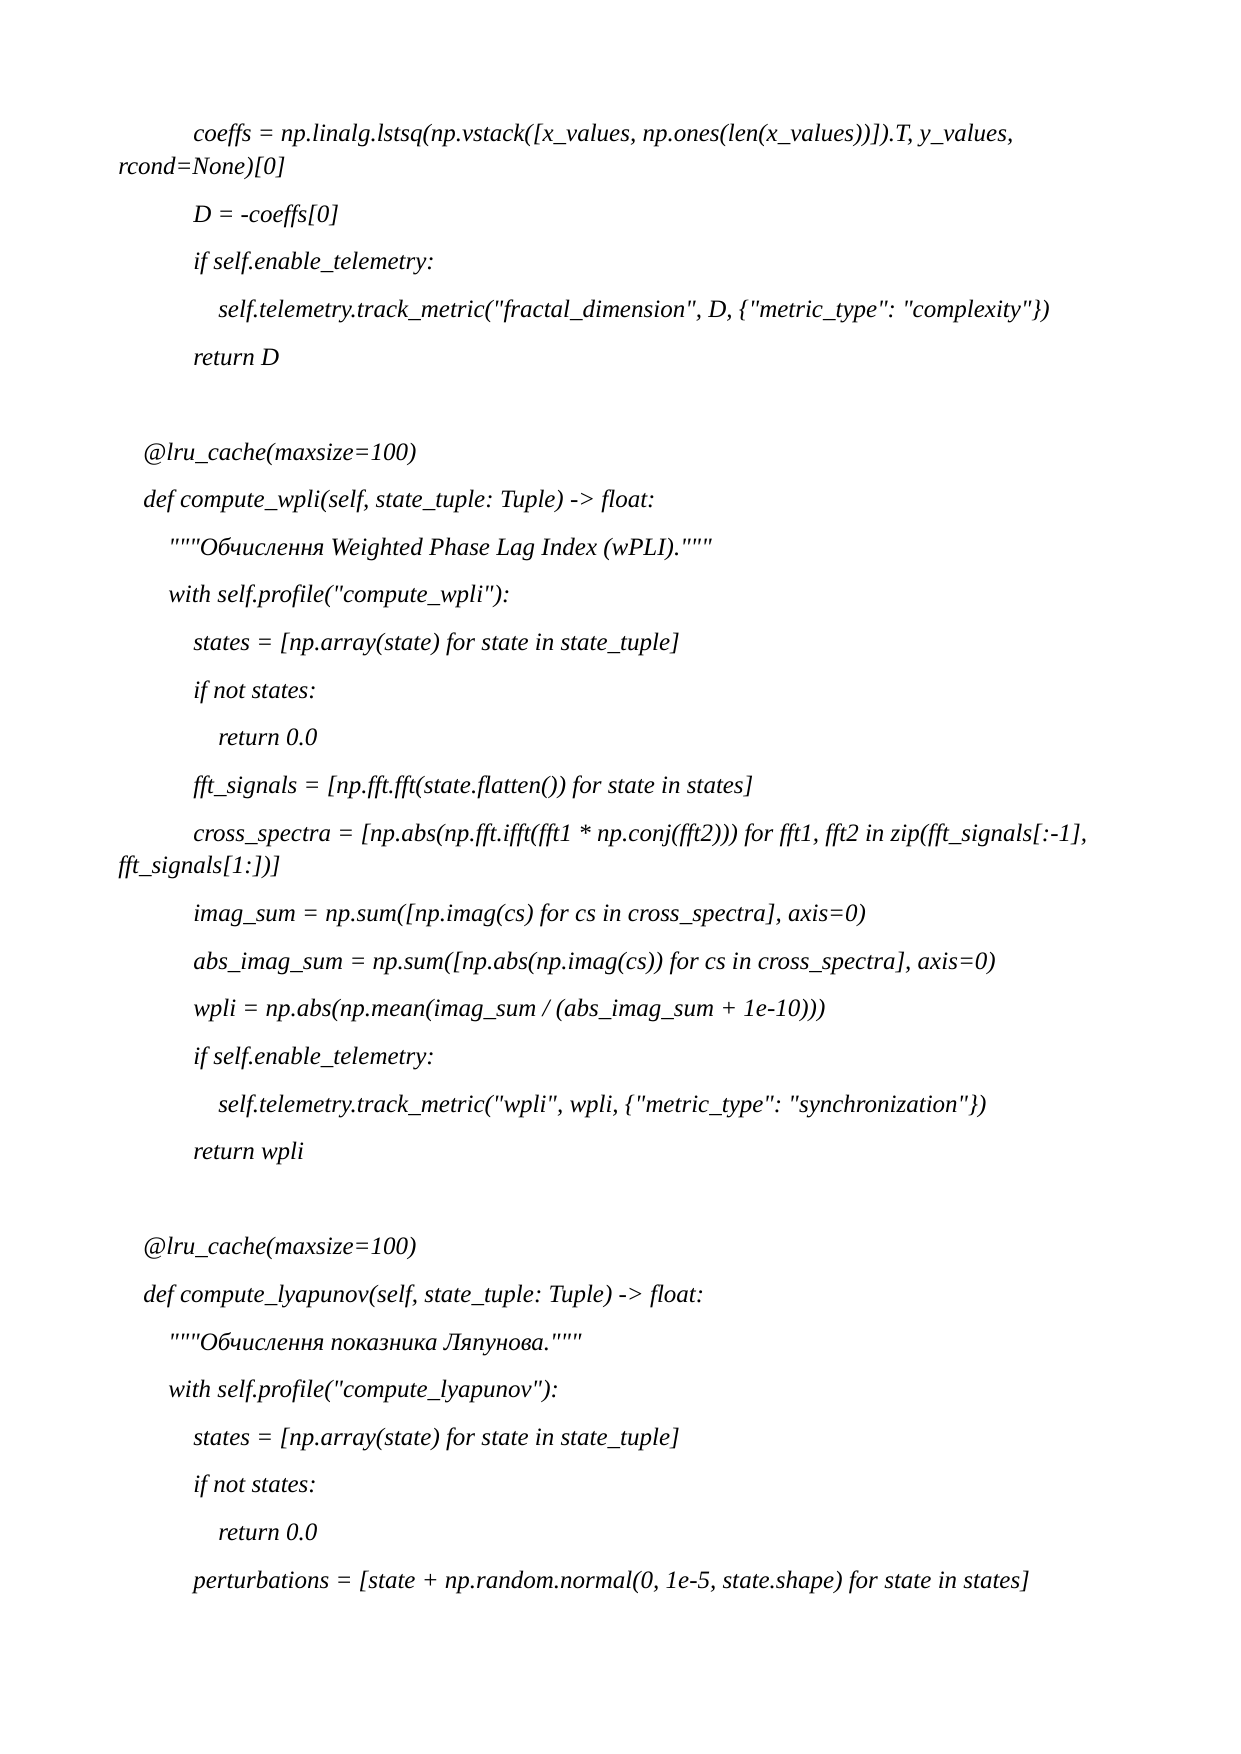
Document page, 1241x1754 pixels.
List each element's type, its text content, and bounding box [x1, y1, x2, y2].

text abs_imag_sum = np.sum([np.abs(np.imag(cs)) for cs in cross_spectra], axis=0) [118, 946, 1122, 974]
text coeffs = np.linalg.lstsq(np.vstack([x_values, np.ones(len(x_values))]).T, y_values, rcond=None)[0] [118, 118, 1122, 180]
text perturbations = [state + np.random.normal(0, 1e-5, state.shape) for state in states] [118, 1565, 1122, 1593]
text self.telemetry.track_metric("wpli", wpli, {"metric_type": "synchronization"}) [118, 1089, 1122, 1117]
text if not states: [118, 1469, 1122, 1498]
text D = -coeffs[0] [118, 199, 1122, 227]
text if not states: [118, 675, 1122, 703]
text def compute_lyapunov(self, state_tuple: Tuple) -> float: [118, 1279, 1122, 1308]
text states = [np.array(state) for state in state_tuple] [118, 1422, 1122, 1451]
text @lru_cache(maxsize=100) [118, 1231, 1122, 1260]
text imag_sum = np.sum([np.imag(cs) for cs in cross_spectra], axis=0) [118, 898, 1122, 927]
text return 0.0 [118, 722, 1122, 751]
text wpli = np.abs(np.mean(imag_sum / (abs_imag_sum + 1e-10))) [118, 993, 1122, 1022]
text def compute_wpli(self, state_tuple: Tuple) -> float: [118, 484, 1122, 513]
text return 0.0 [118, 1517, 1122, 1546]
text self.telemetry.track_metric("fractal_dimension", D, {"metric_type": "complexity"}) [118, 294, 1122, 323]
text return wpli [118, 1136, 1122, 1165]
text with self.profile("compute_lyapunov"): [118, 1374, 1122, 1403]
text @lru_cache(maxsize=100) [118, 437, 1122, 466]
text cross_spectra = [np.abs(np.fft.ifft(fft1 * np.conj(fft2))) for fft1, fft2 in zip(fft_signals[:-1], fft_signals[1:])] [118, 818, 1122, 879]
text with self.profile("compute_wpli"): [118, 579, 1122, 608]
text """Обчислення Weighted Phase Lag Index (wPLI).""" [118, 532, 1122, 561]
text """Обчислення показника Ляпунова.""" [118, 1327, 1122, 1355]
text if self.enable_telemetry: [118, 1041, 1122, 1070]
text if self.enable_telemetry: [118, 246, 1122, 275]
text states = [np.array(state) for state in state_tuple] [118, 627, 1122, 656]
text fft_signals = [np.fft.fft(state.flatten()) for state in states] [118, 770, 1122, 799]
text return D [118, 342, 1122, 370]
